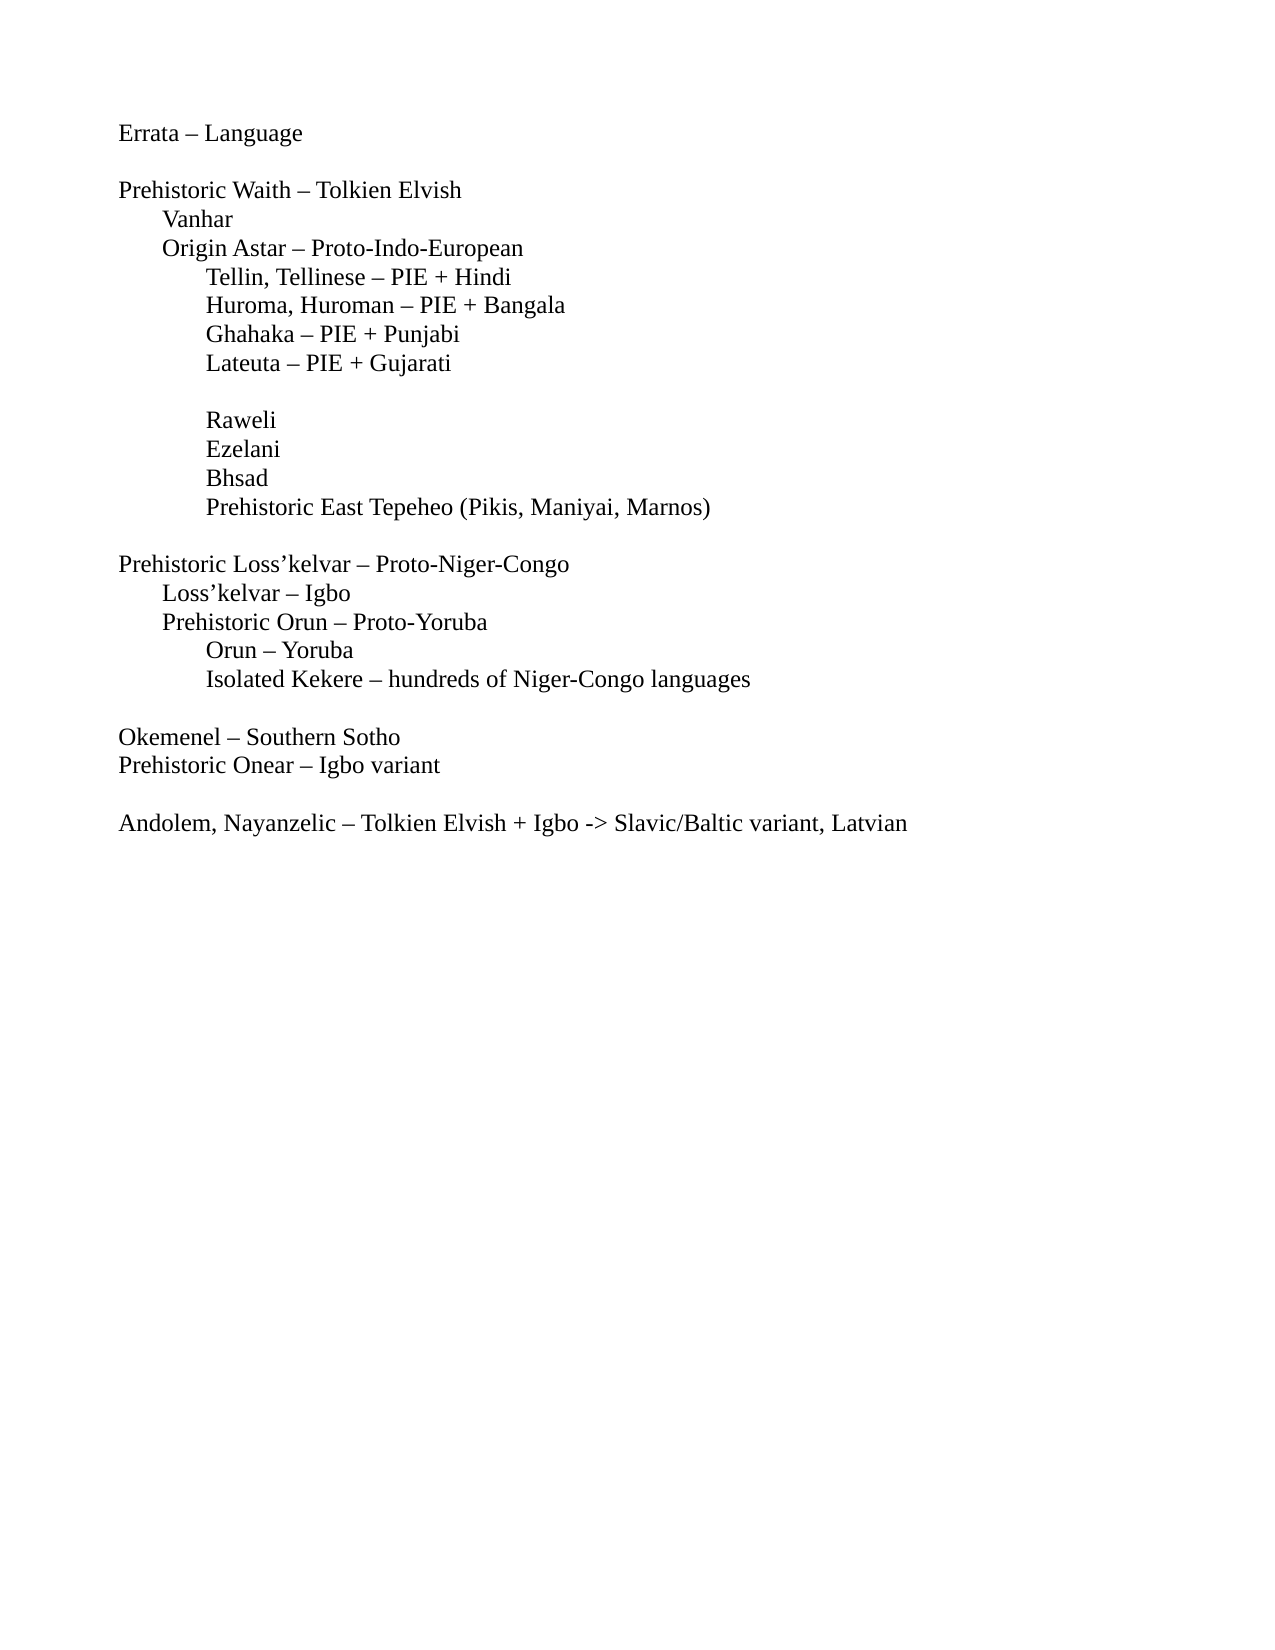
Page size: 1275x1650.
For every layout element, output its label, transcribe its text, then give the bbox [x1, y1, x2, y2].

text Bhsad [118, 463, 1157, 492]
text Okemenel – Southern Sotho [118, 722, 1157, 751]
text Prehistoric Loss’kelvar – Proto-Niger-Congo [118, 549, 1157, 578]
text Raweli [118, 406, 1157, 434]
text Origin Astar – Proto-Indo-European [118, 233, 1157, 262]
text Isolated Kekere – hundreds of Niger-Congo languages [118, 664, 1157, 693]
text Ghahaka – PIE + Punjabi [118, 319, 1157, 348]
text Orun – Yoruba [118, 636, 1157, 664]
text Tellin, Tellinese – PIE + Hindi [118, 262, 1157, 291]
text Prehistoric Waith – Tolkien Elvish [118, 176, 1157, 204]
text Andolem, Nayanzelic – Tolkien Elvish + Igbo -> Slavic/Baltic variant, Latvian [118, 808, 1157, 837]
text Prehistoric Orun – Proto-Yoruba [118, 607, 1157, 636]
text Errata – Language [118, 118, 1157, 147]
text Loss’kelvar – Igbo [118, 578, 1157, 607]
text Ezelani [118, 434, 1157, 463]
text Vanhar [118, 204, 1157, 233]
text Huroma, Huroman – PIE + Bangala [118, 291, 1157, 319]
text Prehistoric Onear – Igbo variant [118, 751, 1157, 779]
text Lateuta – PIE + Gujarati [118, 348, 1157, 377]
text Prehistoric East Tepeheo (Pikis, Maniyai, Marnos) [118, 492, 1157, 521]
